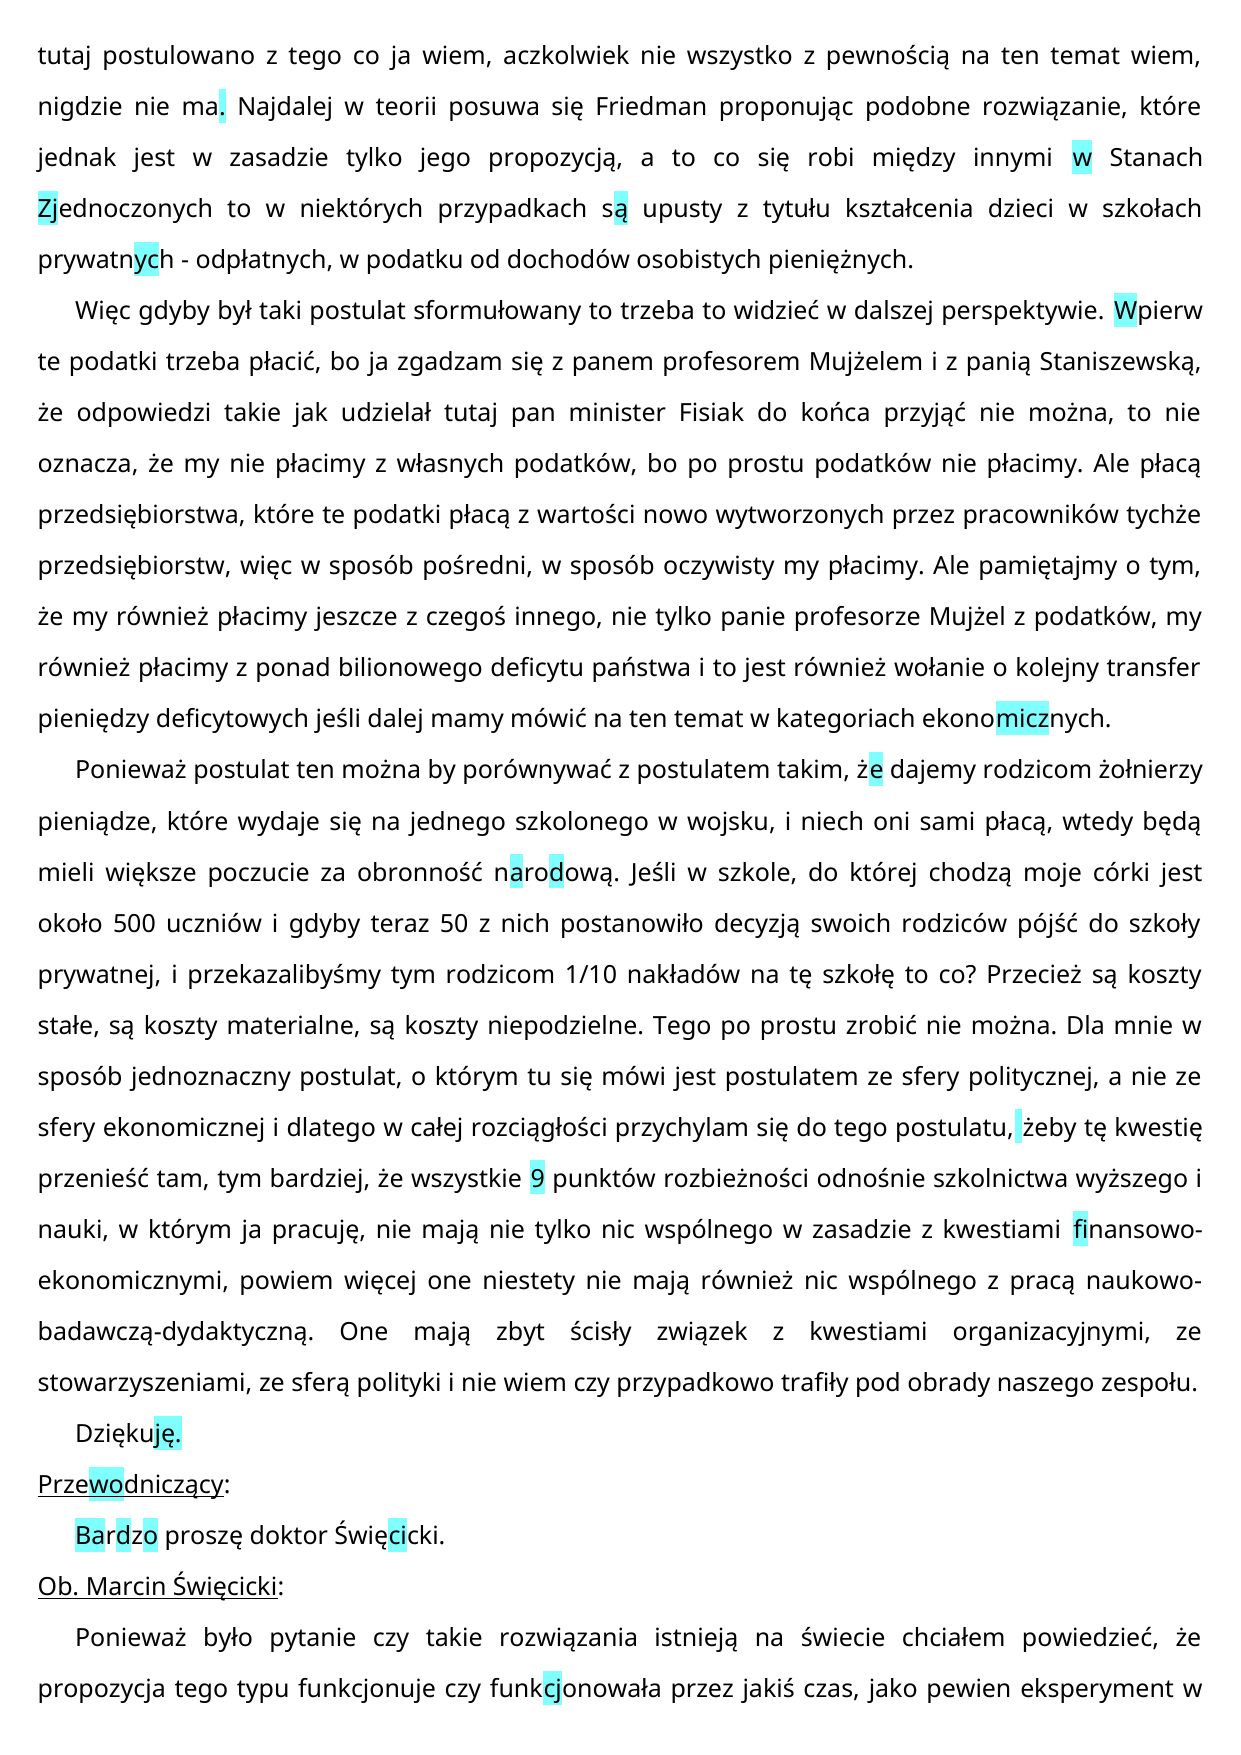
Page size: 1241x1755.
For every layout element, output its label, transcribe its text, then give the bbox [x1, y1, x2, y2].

text Dziękuję. [37, 1416, 1203, 1450]
text Ob. Marcin Święcicki: [37, 1569, 1203, 1603]
text Przewodniczący: [37, 1467, 1203, 1501]
text Ponieważ było pytanie czy takie rozwiązania istnieją na świecie chciałem powiedzieć, że propozycja tego typu funkcjonuje czy funkcjonowała przez jakiś czas, jako pewien eksperyment w [37, 1620, 1203, 1705]
text Ponieważ postulat ten można by porównywać z postulatem takim, że dajemy rodzicom żołnierzy pieniądze, które wydaje się na jednego szkolonego w wojsku, i niech oni sami płacą, wtedy będą mieli większe poczucie za obronność narodową. Jeśli w szkole, do której chodzą moje córki jest około 500 uczniów i gdyby teraz 50 z nich postanowiło decyzją swoich rodziców pójść do szkoły prywatnej, i przekazalibyśmy tym rodzicom 1/10 nakładów na tę szkołę to co? Przecież są koszty stałe, są koszty materialne, są koszty niepodzielne. Tego po prostu zrobić nie można. Dla mnie w sposób jednoznaczny postulat, o którym tu się mówi jest postulatem ze sfery politycznej, a nie ze sfery ekonomicznej i dlatego w całej rozciągłości przychylam się do tego postulatu, żeby tę kwestię przenieść tam, tym bardziej, że wszystkie 9 punktów rozbieżności odnośnie szkolnictwa wyższego i nauki, w którym ja pracuję, nie mają nie tylko nic wspólnego w zasadzie z kwestiami finansowo-ekonomicznymi, powiem więcej one niestety nie mają również nic wspólnego z pracą naukowo-badawczą-dydaktyczną. One mają zbyt ścisły związek z kwestiami organizacyjnymi, ze stowarzyszeniami, ze sferą polityki i nie wiem czy przypadkowo trafiły pod obrady naszego zespołu. [37, 752, 1203, 1399]
text Więc gdyby był taki postulat sformułowany to trzeba to widzieć w dalszej perspektywie. Wpierw te podatki trzeba płacić, bo ja zgadzam się z panem profesorem Mujżelem i z panią Staniszewską, że odpowiedzi takie jak udzielał tutaj pan minister Fisiak do końca przyjąć nie można, to nie oznacza, że my nie płacimy z własnych podatków, bo po prostu podatków nie płacimy. Ale płacą przedsiębiorstwa, które te podatki płacą z wartości nowo wytworzonych przez pracowników tychże przedsiębiorstw, więc w sposób pośredni, w sposób oczywisty my płacimy. Ale pamiętajmy o tym, że my również płacimy jeszcze z czegoś innego, nie tylko panie profesorze Mujżel z podatków, my również płacimy z ponad bilionowego deficytu państwa i to jest również wołanie o kolejny transfer pieniędzy deficytowych jeśli dalej mamy mówić na ten temat w kategoriach ekonomicznych. [37, 293, 1203, 735]
text Bardzo proszę doktor Święcicki. [37, 1518, 1203, 1552]
text tutaj postulowano z tego co ja wiem, aczkolwiek nie wszystko z pewnością na ten temat wiem, nigdzie nie ma. Najdalej w teorii posuwa się Friedman proponując podobne rozwiązanie, które jednak jest w zasadzie tylko jego propozycją, a to co się robi między innymi w Stanach Zjednoczonych to w niektórych przypadkach są upusty z tytułu kształcenia dzieci w szkołach prywatnych - odpłatnych, w podatku od dochodów osobistych pieniężnych. [37, 37, 1203, 276]
